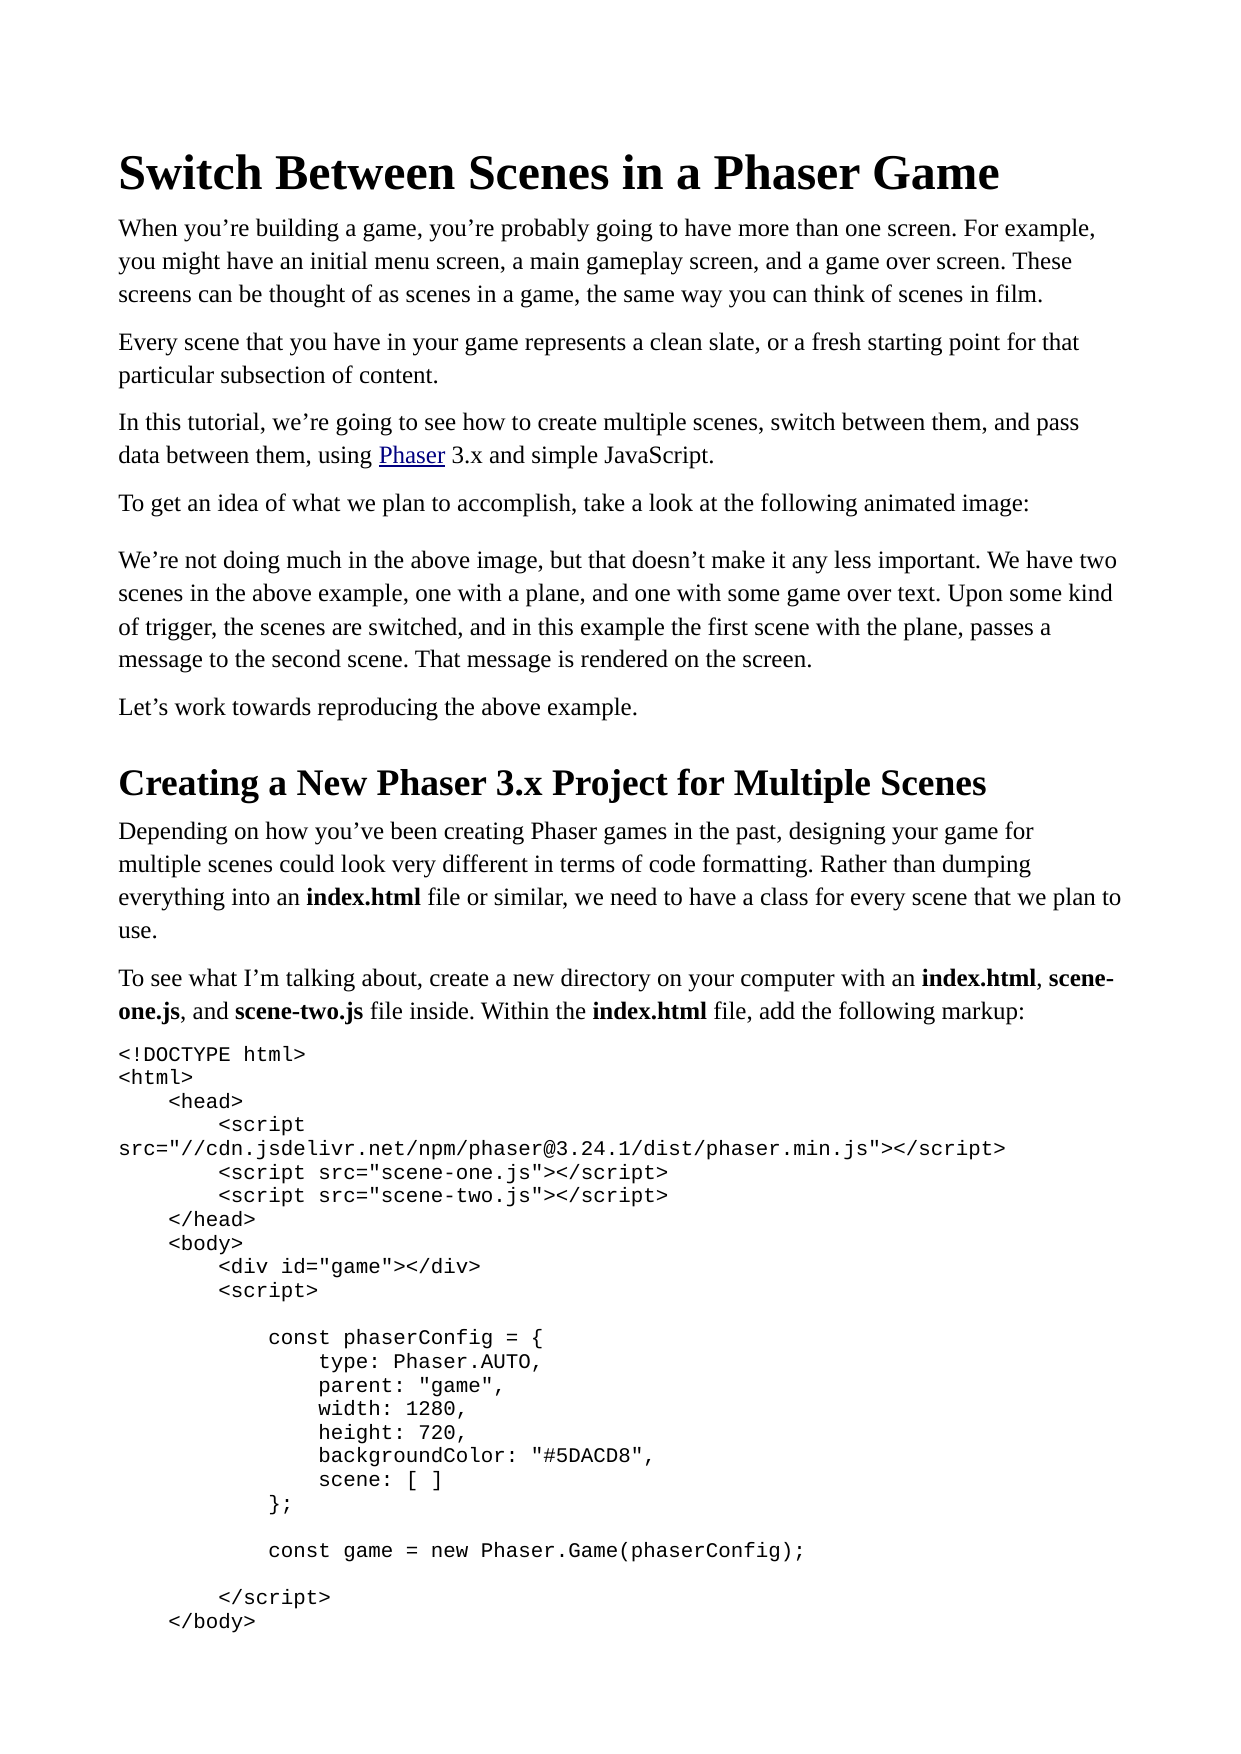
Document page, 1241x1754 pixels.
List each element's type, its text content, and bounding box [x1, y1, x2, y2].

text <script src="scene-two.js"></script> [118, 1185, 1122, 1209]
text Depending on how you’ve been creating Phaser games in the past, designing your game for multiple scenes could look very different in terms of code formatting. Rather than dumping everything into an index.html file or similar, we need to have a class for every scene that we plan to use. [118, 816, 1122, 944]
text When you’re building a game, you’re probably going to have more than one screen. For example, you might have an initial menu screen, a main gameplay screen, and a game over screen. These screens can be thought of as scenes in a game, the same way you can think of scenes in film. [118, 213, 1122, 308]
text To get an idea of what we plan to accomplish, take a look at the following animated image: [118, 488, 1122, 517]
text const phaserConfig = { [118, 1327, 1122, 1351]
text <script src="scene-one.js"></script> [118, 1162, 1122, 1185]
text </script> [118, 1587, 1122, 1611]
text width: 1280, [118, 1398, 1122, 1422]
text <script src="//cdn.jsdelivr.net/npm/phaser@3.24.1/dist/phaser.min.js"></script> [118, 1114, 1122, 1162]
subtitle Switch Between Scenes in a Phaser Game [118, 143, 1122, 201]
text In this tutorial, we’re going to see how to create multiple scenes, switch between them, and pass data between them, using Phaser 3.x and simple JavaScript. [118, 407, 1122, 469]
text </head> [118, 1209, 1122, 1233]
text backgroundColor: "#5DACD8", [118, 1446, 1122, 1469]
subtitle Creating a New Phaser 3.x Project for Multiple Scenes [118, 761, 1122, 804]
text scene: [ ] [118, 1469, 1122, 1493]
text We’re not doing much in the above image, but that doesn’t make it any less important. We have two scenes in the above example, one with a plane, and one with some game over text. Upon some kind of trigger, the scenes are switched, and in this example the first scene with the plane, passes a message to the second scene. That message is rendered on the screen. [118, 546, 1122, 673]
text const game = new Phaser.Game(phaserConfig); [118, 1540, 1122, 1564]
text height: 720, [118, 1422, 1122, 1446]
text To see what I’m talking about, create a new directory on your computer with an index.html, scene-one.js, and scene-two.js file inside. Within the index.html file, add the following markup: [118, 963, 1122, 1025]
text type: Phaser.AUTO, [118, 1351, 1122, 1374]
text Let’s work towards reproducing the above example. [118, 692, 1122, 721]
text <head> [118, 1091, 1122, 1114]
text parent: "game", [118, 1374, 1122, 1398]
text <!DOCTYPE html> [118, 1043, 1122, 1067]
text <script> [118, 1280, 1122, 1304]
text <body> [118, 1233, 1122, 1256]
text <div id="game"></div> [118, 1256, 1122, 1280]
text Every scene that you have in your game represents a clean slate, or a fresh starting point for that particular subsection of content. [118, 327, 1122, 388]
text </body> [118, 1611, 1122, 1635]
text <html> [118, 1067, 1122, 1091]
text }; [118, 1493, 1122, 1516]
